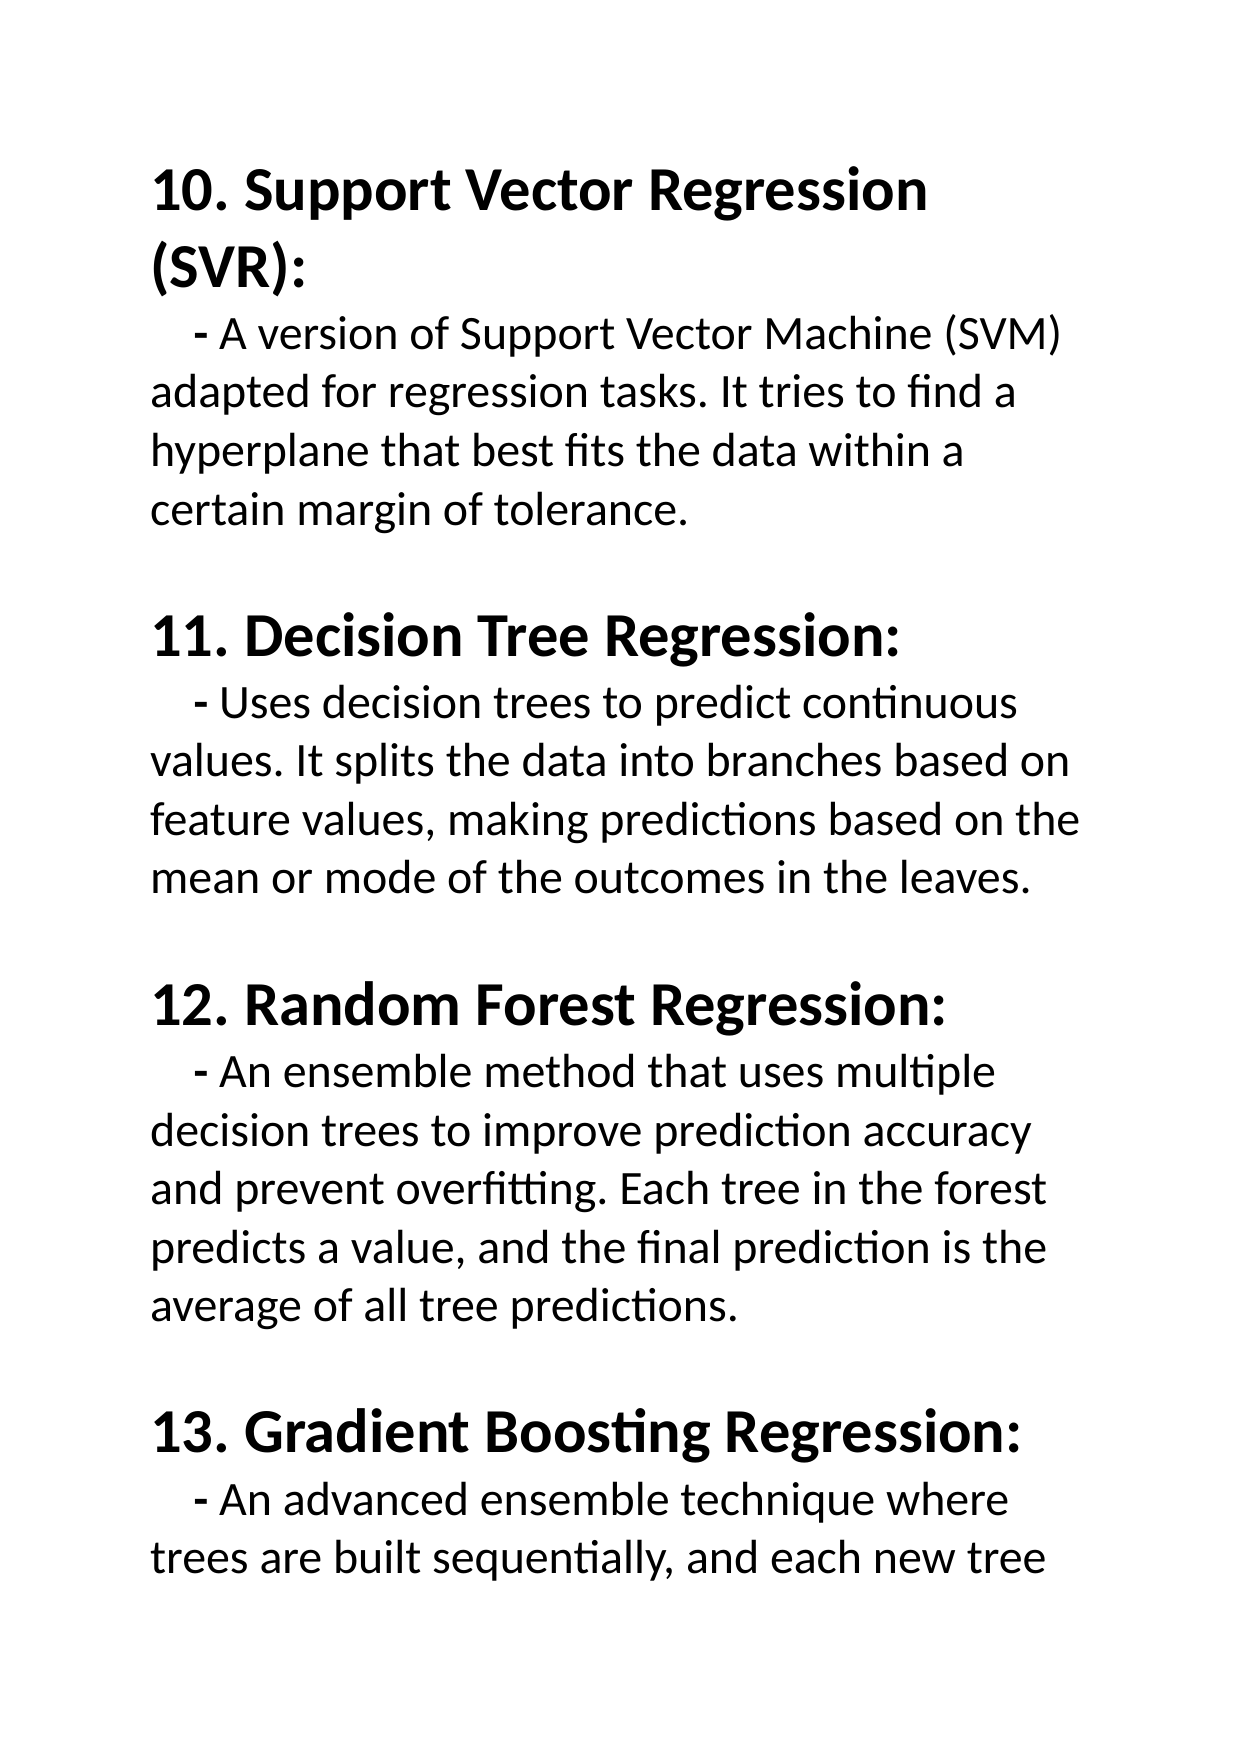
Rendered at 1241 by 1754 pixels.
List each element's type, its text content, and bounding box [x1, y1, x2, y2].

text - An advanced ensemble technique where trees are built sequentially, and each new tree [150, 1468, 1090, 1586]
text - Uses decision trees to predict continuous values. It splits the data into branches based on feature values, making predictions based on the mean or mode of the outcomes in the leaves. [150, 672, 1090, 906]
text 10. Support Vector Regression (SVR): [150, 150, 1090, 303]
text 13. Gradient Boosting Regression: [150, 1392, 1090, 1468]
text - An ensemble method that uses multiple decision trees to improve prediction accuracy and prevent overfitting. Each tree in the forest predicts a value, and the final prediction is the average of all tree predictions. [150, 1041, 1090, 1333]
text 12. Random Forest Regression: [150, 964, 1090, 1041]
text 11. Decision Tree Regression: [150, 595, 1090, 672]
text - A version of Support Vector Machine (SVM) adapted for regression tasks. It tries to find a hyperplane that best fits the data within a certain margin of tolerance. [150, 303, 1090, 537]
